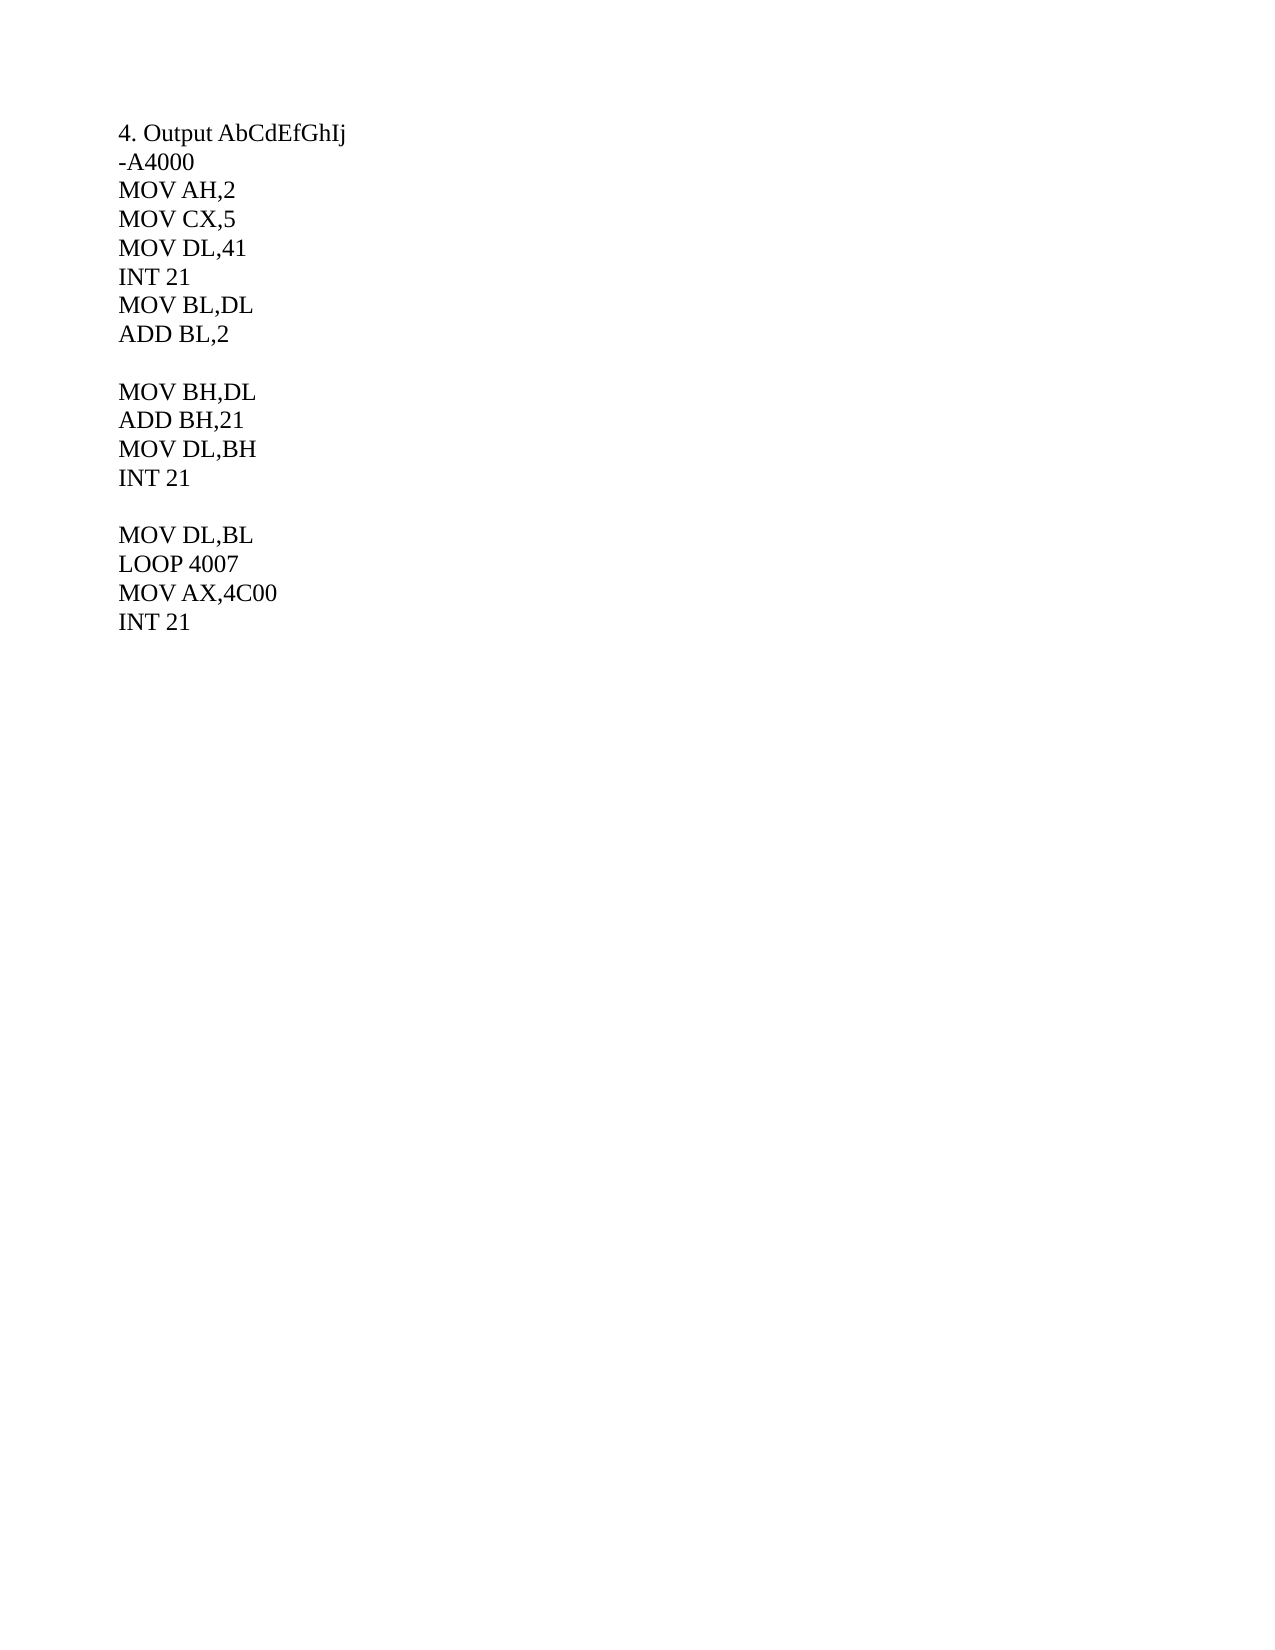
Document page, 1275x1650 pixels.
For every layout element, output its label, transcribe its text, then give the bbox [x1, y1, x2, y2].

text MOV BH,DL [118, 377, 1157, 406]
text 4. Output AbCdEfGhIj [118, 118, 1157, 147]
text MOV DL,BH [118, 434, 1157, 463]
text MOV DL,BL [118, 521, 1157, 549]
text LOOP 4007 [118, 549, 1157, 578]
text MOV AX,4C00 [118, 578, 1157, 607]
text MOV CX,5 [118, 204, 1157, 233]
text -A4000 [118, 147, 1157, 176]
text MOV AH,2 [118, 176, 1157, 204]
text MOV BL,DL ADD BL,2 [118, 291, 1157, 348]
text ADD BH,21 [118, 406, 1157, 434]
text INT 21 [118, 607, 1157, 636]
text INT 21 [118, 463, 1157, 492]
text MOV DL,41 [118, 233, 1157, 262]
text INT 21 [118, 262, 1157, 291]
